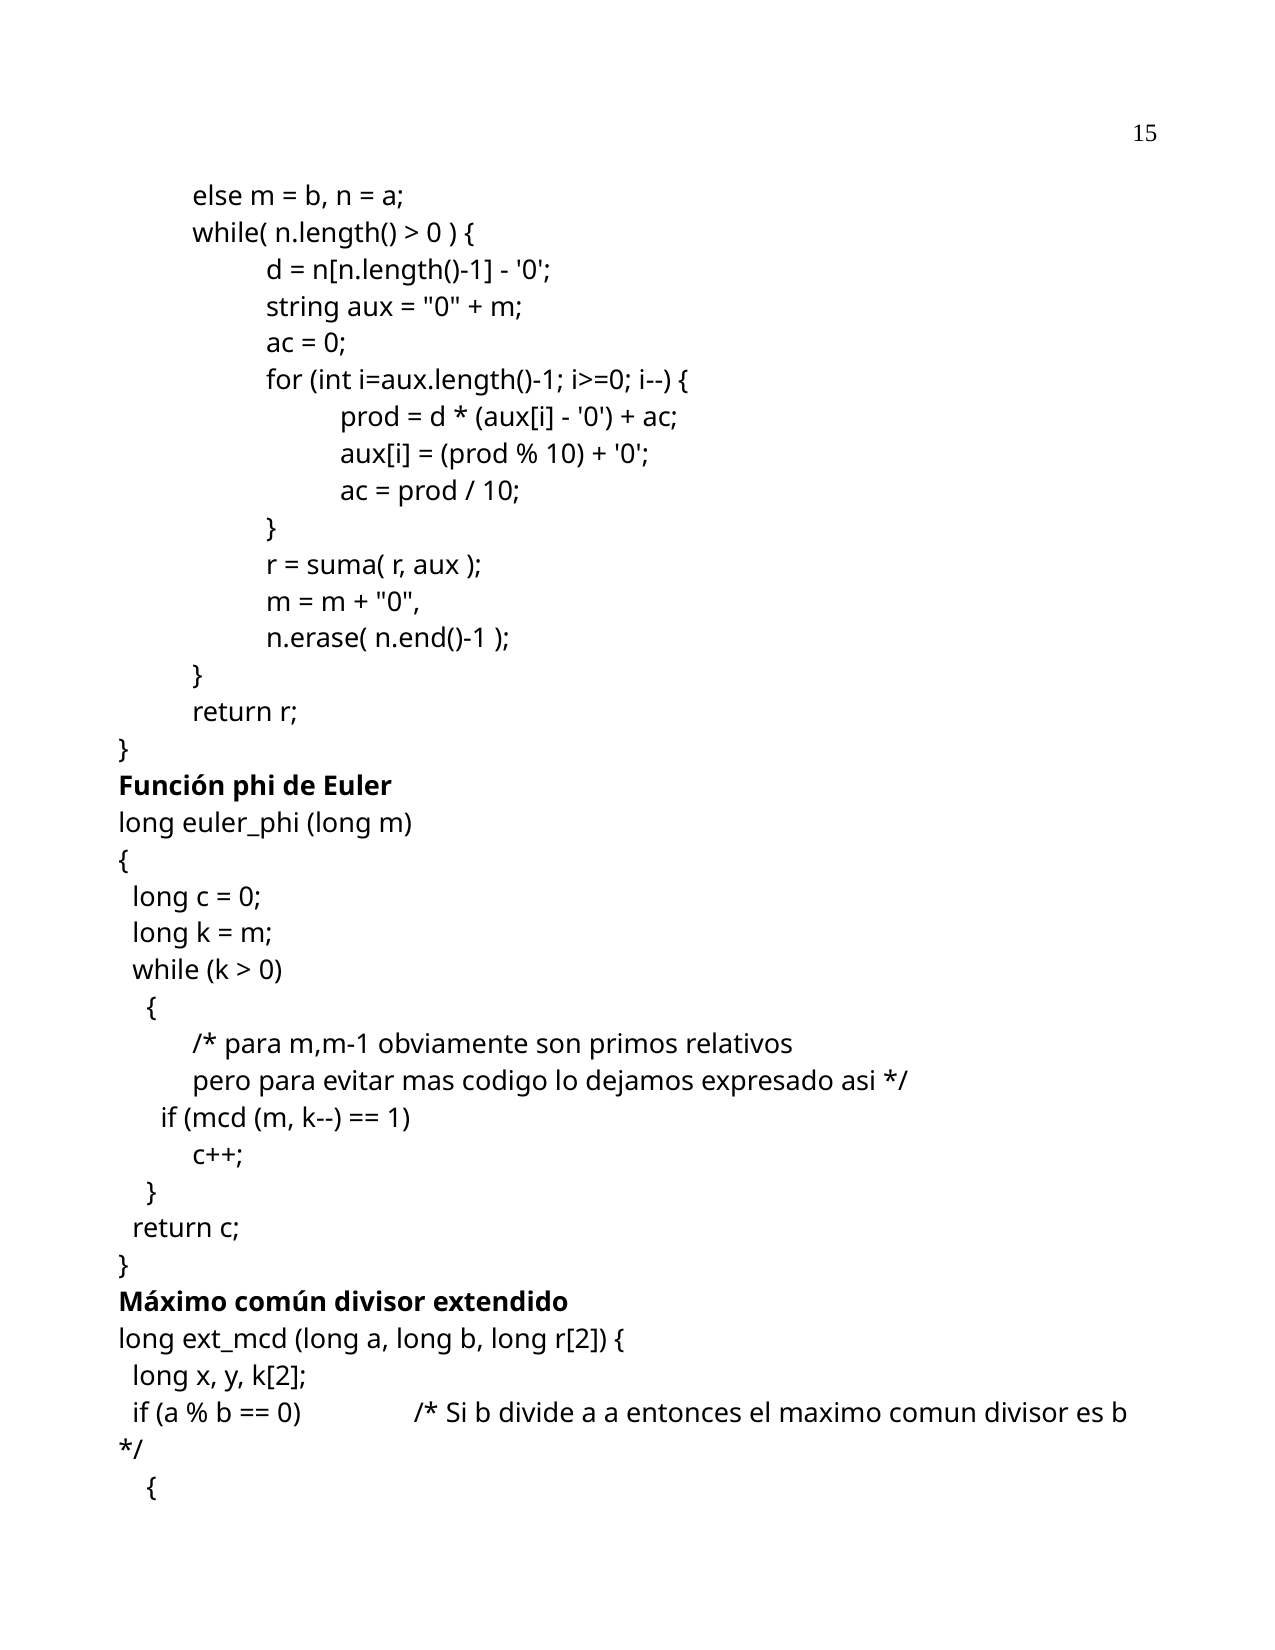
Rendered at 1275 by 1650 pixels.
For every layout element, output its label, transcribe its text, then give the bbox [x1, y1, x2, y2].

text for (int i=aux.length()-1; i>=0; i--) { [118, 361, 1157, 398]
text d = n[n.length()-1] - '0'; [118, 250, 1157, 287]
text } [118, 656, 1157, 693]
text } [118, 1172, 1157, 1209]
text { [118, 988, 1157, 1024]
text { [118, 1467, 1157, 1504]
text /* para m,m-1 obviamente son primos relativos [118, 1024, 1157, 1061]
text if (mcd (m, k--) == 1) [118, 1098, 1157, 1135]
text long c = 0; [118, 877, 1157, 914]
text long ext_mcd (long a, long b, long r[2]) { [118, 1319, 1157, 1356]
text n.erase( n.end()-1 ); [118, 619, 1157, 656]
text prod = d * (aux[i] - '0') + ac; [118, 398, 1157, 434]
text } [118, 1246, 1157, 1283]
text return r; [118, 693, 1157, 729]
text r = suma( r, aux ); [118, 545, 1157, 582]
text while( n.length() > 0 ) { [118, 213, 1157, 250]
text long x, y, k[2]; [118, 1356, 1157, 1393]
text } [118, 729, 1157, 766]
text return c; [118, 1209, 1157, 1246]
text long k = m; [118, 914, 1157, 951]
text if (a % b == 0) /* Si b divide a a entonces el maximo comun divisor es b */ [118, 1393, 1157, 1467]
text else m = b, n = a; [118, 176, 1157, 213]
text while (k > 0) [118, 951, 1157, 988]
text } [118, 508, 1157, 545]
text Función phi de Euler [118, 766, 1157, 803]
text Máximo común divisor extendido [118, 1283, 1157, 1319]
text ac = prod / 10; [118, 471, 1157, 508]
text string aux = "0" + m; [118, 287, 1157, 324]
text ac = 0; [118, 324, 1157, 361]
text long euler_phi (long m) [118, 803, 1157, 840]
text c++; [118, 1135, 1157, 1172]
text m = m + "0", [118, 582, 1157, 619]
text aux[i] = (prod % 10) + '0'; [118, 434, 1157, 471]
text { [118, 840, 1157, 877]
text pero para evitar mas codigo lo dejamos expresado asi */ [118, 1061, 1157, 1098]
